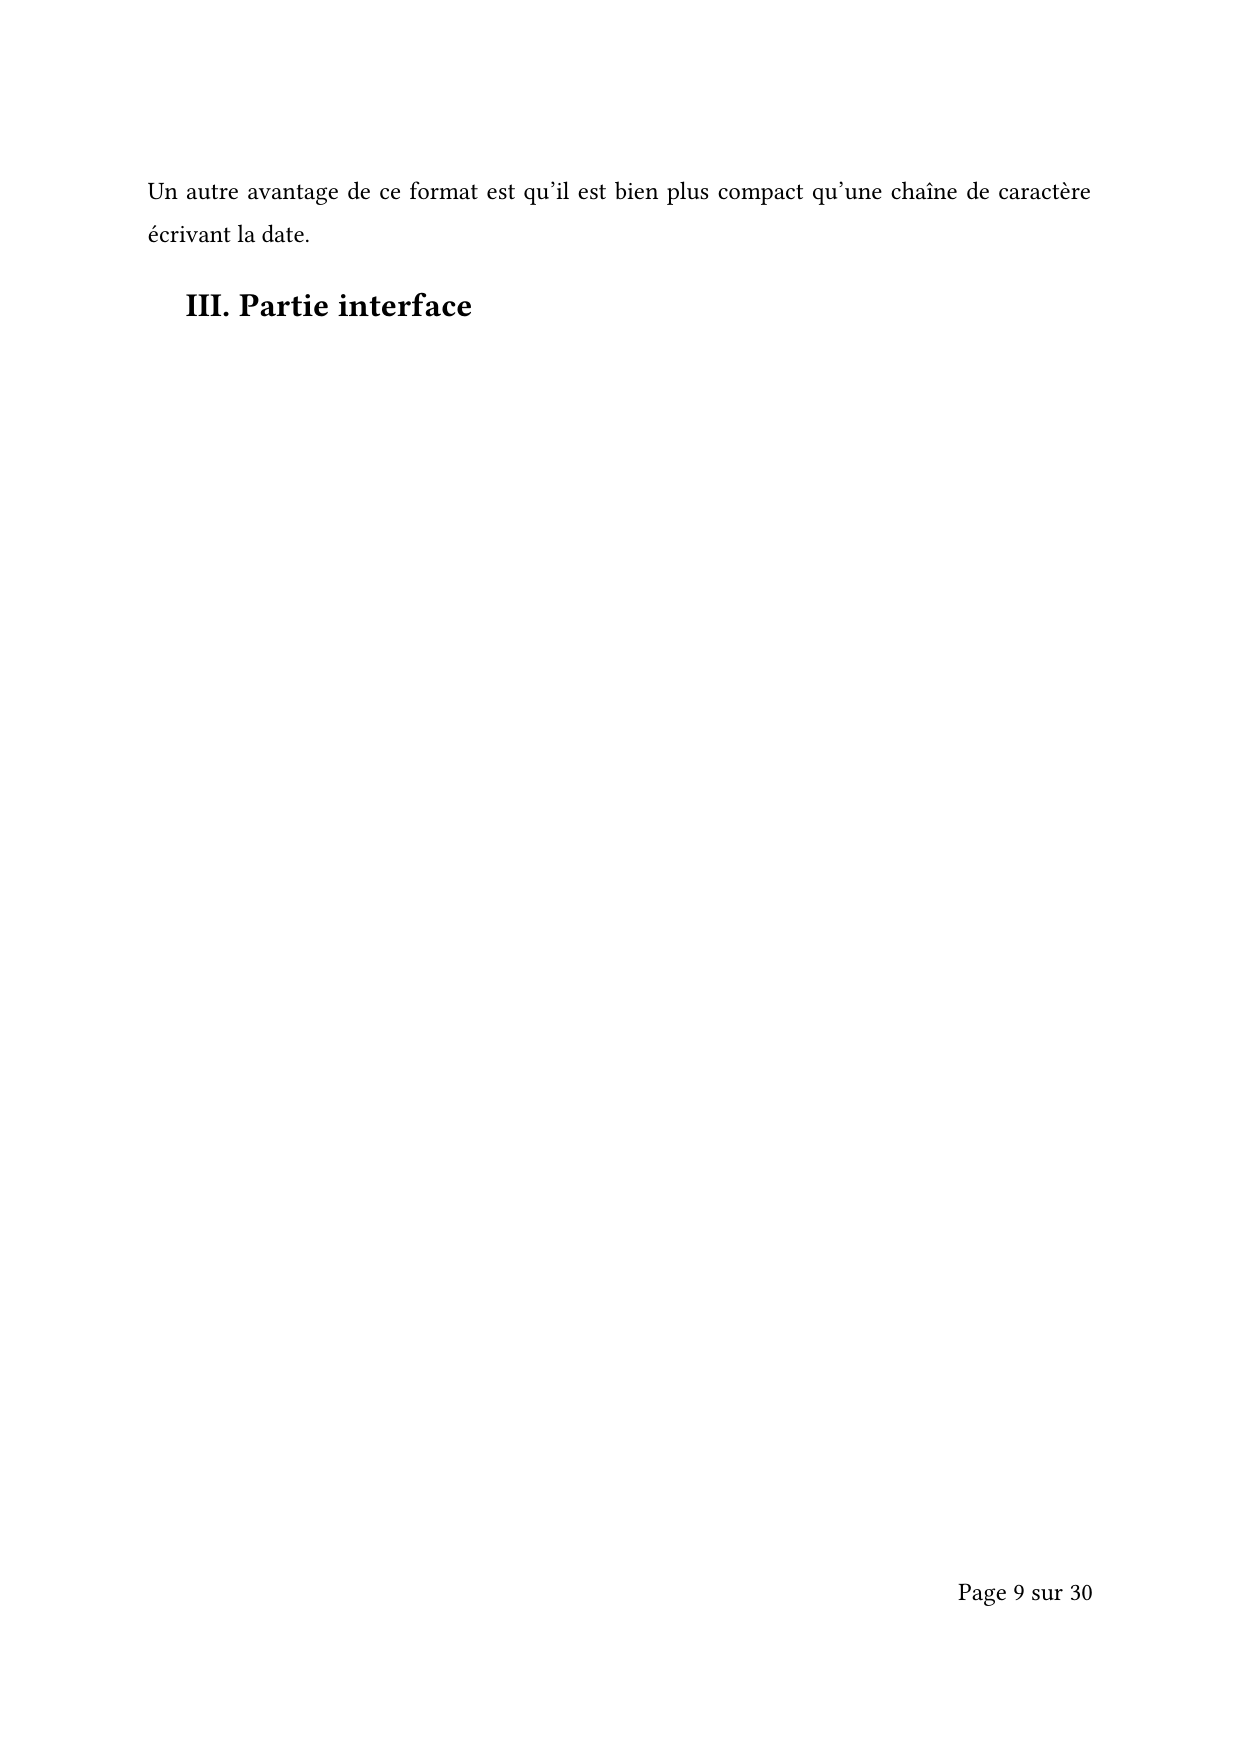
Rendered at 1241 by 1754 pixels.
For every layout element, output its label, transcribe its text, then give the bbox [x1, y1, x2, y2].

subtitle Partie interface [177, 286, 1093, 324]
text Un autre avantage de ce format est qu’il est bien plus compact qu’une chaîne de caractère écrivant la date. [148, 177, 1093, 248]
